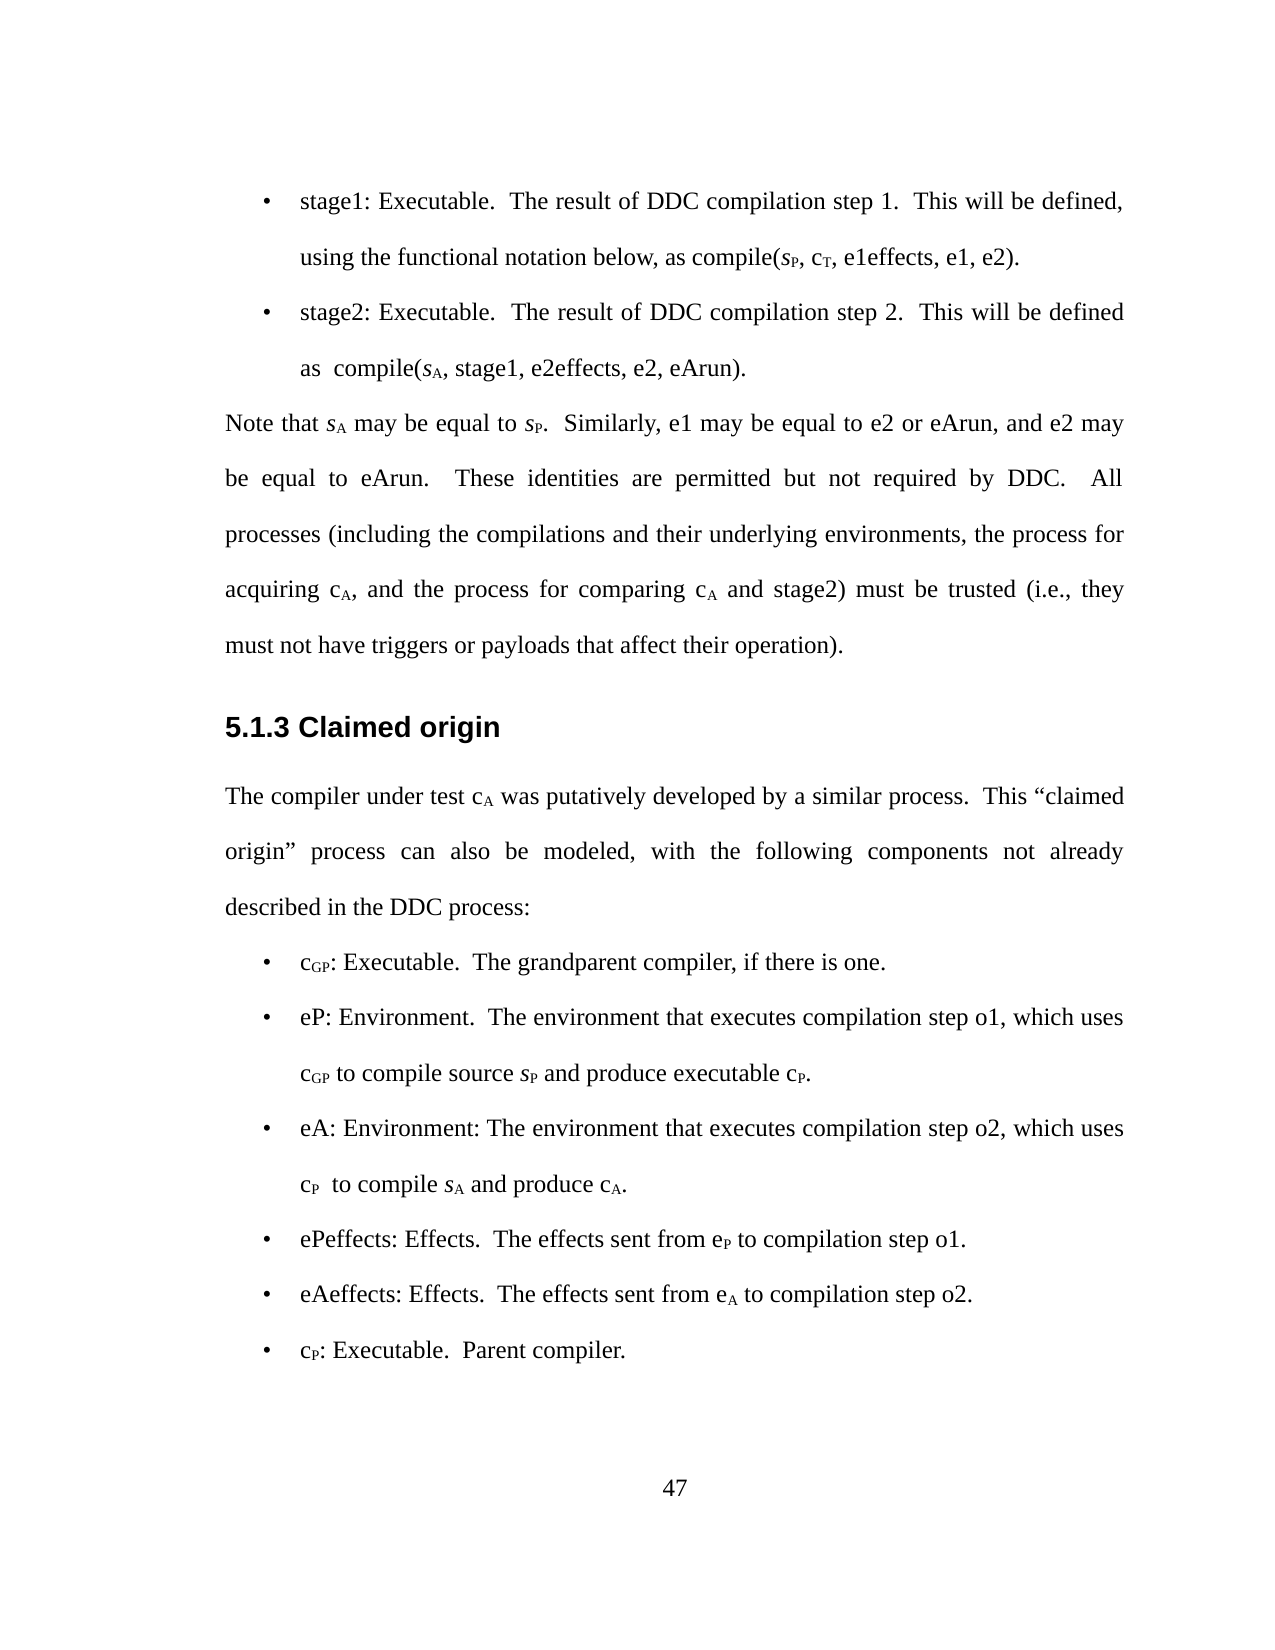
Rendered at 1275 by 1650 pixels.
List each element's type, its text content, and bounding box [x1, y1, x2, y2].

list cGP: Executable. The grandparent compiler, if there is one. [262, 948, 1125, 976]
text The compiler under test cA was putatively developed by a similar process. This “claimed origin” process can also be modeled, with the following components not already described in the DDC process: [225, 782, 1125, 920]
list eP: Environment. The environment that executes compilation step o1, which uses cGP to compile source sP and produce executable cP. [262, 1003, 1125, 1087]
subtitle Claimed origin [225, 711, 1125, 744]
list eAeffects: Effects. The effects sent from eA to compilation step o2. [262, 1281, 1125, 1308]
list ePeffects: Effects. The effects sent from eP to compilation step o1. [262, 1225, 1125, 1253]
list stage1: Executable. The result of DDC compilation step 1. This will be defined, using the functional notation below, as compile(sP, cT, e1effects, e1, e2). [262, 187, 1125, 271]
list eA: Environment: The environment that executes compilation step o2, which uses cP to compile sA and produce cA. [262, 1114, 1125, 1197]
list cP: Executable. Parent compiler. [262, 1336, 1125, 1364]
list Note that sA may be equal to sP. Similarly, e1 may be equal to e2 or eArun, and e2 may be equal to eArun. These identities are permitted but not required by DDC. All processes (including the compilations and their underlying environments, the process for acquiring cA, and the process for comparing cA and stage2) must be trusted (i.e., they must not have triggers or payloads that affect their operation). [225, 409, 1125, 658]
list stage2: Executable. The result of DDC compilation step 2. This will be defined as compile(sA, stage1, e2effects, e2, eArun). [262, 298, 1125, 381]
